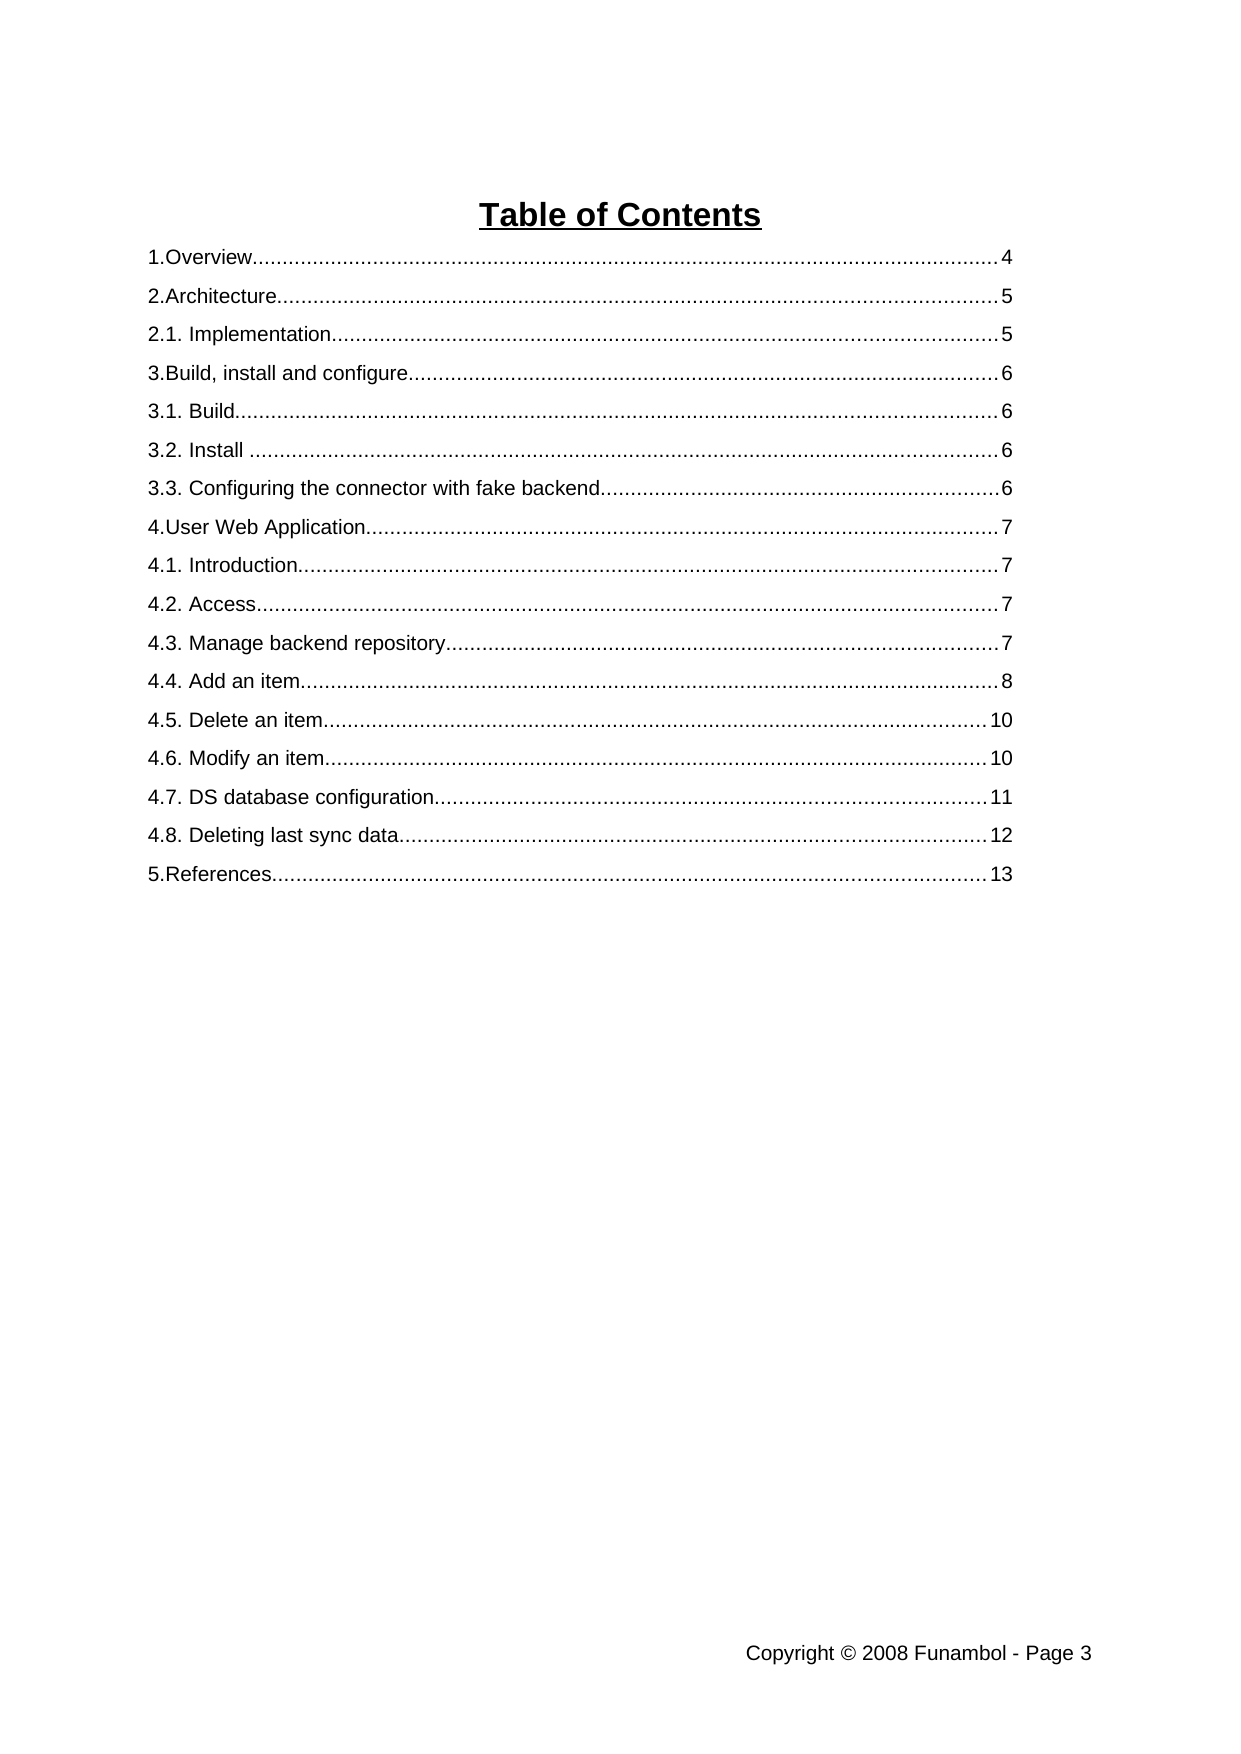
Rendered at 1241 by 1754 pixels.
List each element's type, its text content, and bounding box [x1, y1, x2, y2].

text 4.1. Introduction 7 [148, 554, 1093, 577]
text 3.3. Configuring the connector with fake backend 6 [148, 477, 1093, 500]
text 4.User Web Application 7 [148, 515, 1093, 539]
text 2.Architecture 5 [148, 284, 1093, 308]
text 4.5. Delete an item 10 [148, 708, 1093, 732]
text 4.7. DS database configuration 11 [148, 785, 1093, 809]
text 4.3. Manage backend repository 7 [148, 631, 1093, 654]
text 5.References 13 [148, 862, 1093, 886]
subtitle Table of Contents [148, 196, 1093, 233]
text 2.1. Implementation 5 [148, 323, 1093, 346]
text 4.2. Access 7 [148, 592, 1093, 616]
text 4.8. Deleting last sync data 12 [148, 824, 1093, 847]
text 1.Overview 4 [148, 246, 1093, 269]
text 3.Build, install and configure 6 [148, 361, 1093, 385]
text 3.1. Build 6 [148, 400, 1093, 423]
text 3.2. Install 6 [148, 438, 1093, 462]
text 4.6. Modify an item 10 [148, 747, 1093, 770]
text 4.4. Add an item 8 [148, 669, 1093, 693]
